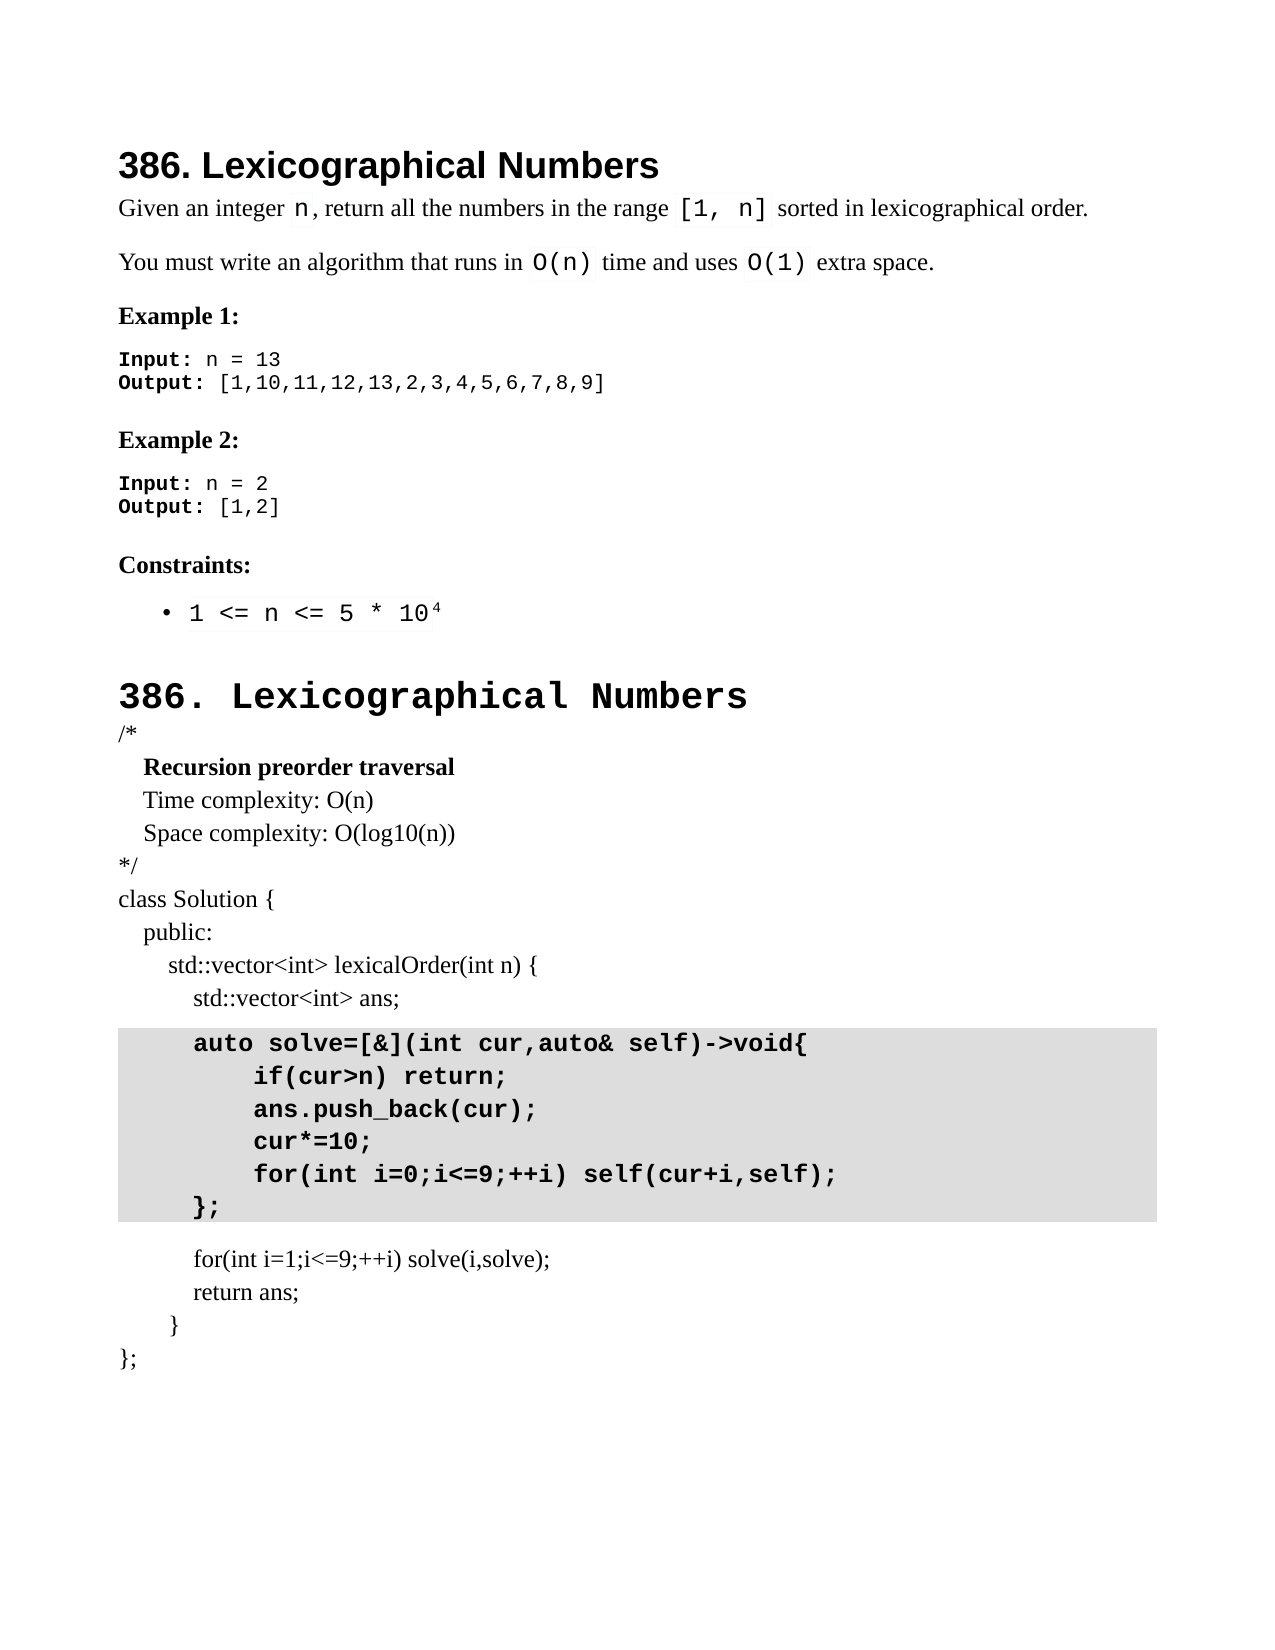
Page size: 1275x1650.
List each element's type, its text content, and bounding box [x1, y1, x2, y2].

text auto solve=[&](int cur,auto& self)->void{ [118, 1028, 1157, 1059]
text ans.push_back(cur); [118, 1096, 1157, 1125]
text } [118, 1311, 1157, 1339]
text extra space. [811, 247, 1157, 281]
text Example 1: [118, 301, 1157, 330]
subtitle 386. Lexicographical Numbers [118, 677, 1157, 719]
text cur*=10; [118, 1129, 1157, 1157]
text Given an integer [118, 193, 291, 227]
text return ans; [118, 1277, 1157, 1306]
text public: [118, 917, 1157, 946]
text [1, n] [676, 194, 771, 227]
text Output: [1,2] [118, 497, 1157, 520]
text Constraints: [118, 550, 1157, 578]
text You must write an algorithm that runs in [118, 247, 530, 281]
text time and uses [596, 247, 744, 281]
text , return all the numbers in the range [313, 193, 675, 227]
text for(int i=0;i<=9;++i) self(cur+i,self); [118, 1161, 1157, 1190]
text O(n) [531, 248, 595, 281]
list 1 <= n <= 5 * 104 [433, 597, 1157, 632]
list 1 <= n <= 5 * 104 [162, 597, 432, 632]
text Input: n = 2 [118, 473, 1157, 497]
subtitle 386. Lexicographical Numbers [118, 144, 1157, 187]
text /* [118, 719, 1157, 748]
text Example 2: [118, 425, 1157, 454]
text Time complexity: O(n) [118, 785, 1157, 814]
text O(1) [745, 248, 810, 281]
text Space complexity: O(log10(n)) [118, 818, 1157, 847]
text Input: n = 13 [118, 348, 1157, 372]
text if(cur>n) return; [118, 1064, 1157, 1092]
text n [292, 194, 312, 227]
text }; [118, 1343, 1157, 1372]
text */ [118, 851, 1157, 880]
text }; [118, 1194, 1157, 1222]
text std::vector<int> lexicalOrder(int n) { [118, 951, 1157, 979]
text std::vector<int> ans; [118, 983, 1157, 1012]
text Recursion preorder traversal [118, 752, 1157, 781]
text Output: [1,10,11,12,13,2,3,4,5,6,7,8,9] [118, 372, 1157, 396]
text class Solution { [118, 884, 1157, 913]
text sorted in lexicographical order. [772, 193, 1157, 227]
text for(int i=1;i<=9;++i) solve(i,solve); [118, 1244, 1157, 1273]
